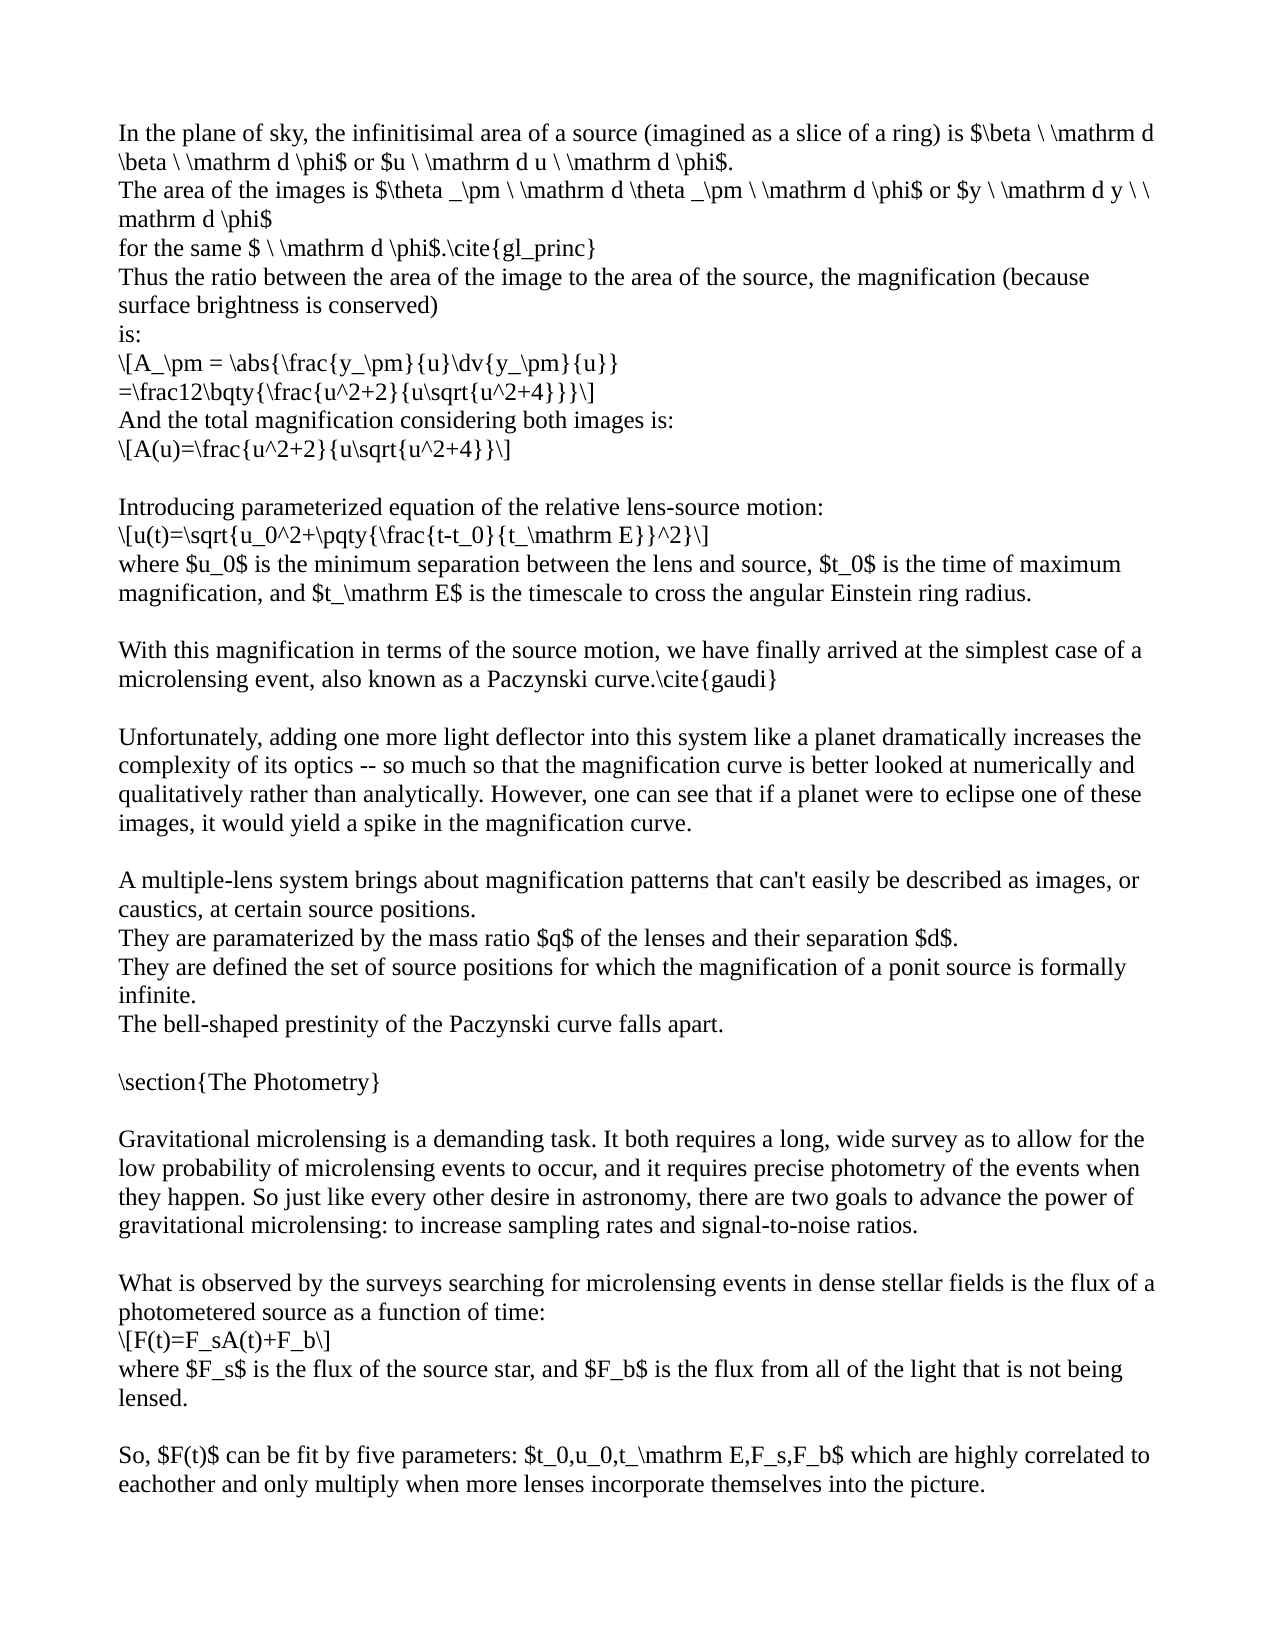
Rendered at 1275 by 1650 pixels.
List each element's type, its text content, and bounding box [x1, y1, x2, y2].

text They are defined the set of source positions for which the magnification of a ponit source is formally infinite. [118, 952, 1157, 1009]
text With this magnification in terms of the source motion, we have finally arrived at the simplest case of a microlensing event, also known as a Paczynski curve.\cite{gaudi} [118, 636, 1157, 693]
text In the plane of sky, the infinitisimal area of a source (imagined as a slice of a ring) is $\beta \ \mathrm d \beta \ \mathrm d \phi$ or $u \ \mathrm d u \ \mathrm d \phi$. [118, 118, 1157, 176]
text \[A_\pm = \abs{\frac{y_\pm}{u}\dv{y_\pm}{u}} [118, 348, 1157, 377]
text So, $F(t)$ can be fit by five parameters: $t_0,u_0,t_\mathrm E,F_s,F_b$ which are highly correlated to eachother and only multiply when more lenses incorporate themselves into the picture. [118, 1441, 1157, 1498]
text \[u(t)=\sqrt{u_0^2+\pqty{\frac{t-t_0}{t_\mathrm E}}^2}\] [118, 521, 1157, 549]
text \section{The Photometry} [118, 1067, 1157, 1096]
text \[F(t)=F_sA(t)+F_b\] [118, 1326, 1157, 1354]
text Unfortunately, adding one more light deflector into this system like a planet dramatically increases the complexity of its optics -- so much so that the magnification curve is better looked at numerically and qualitatively rather than analytically. However, one can see that if a planet were to eclipse one of these images, it would yield a spike in the magnification curve. [118, 722, 1157, 837]
text Introducing parameterized equation of the relative lens-source motion: [118, 492, 1157, 521]
text \[A(u)=\frac{u^2+2}{u\sqrt{u^2+4}}\] [118, 434, 1157, 463]
text The area of the images is $\theta _\pm \ \mathrm d \theta _\pm \ \mathrm d \phi$ or $y \ \mathrm d y \ \mathrm d \phi$ [118, 176, 1157, 233]
text where $F_s$ is the flux of the source star, and $F_b$ is the flux from all of the light that is not being lensed. [118, 1354, 1157, 1412]
text They are paramaterized by the mass ratio $q$ of the lenses and their separation $d$. [118, 923, 1157, 952]
text =\frac12\bqty{\frac{u^2+2}{u\sqrt{u^2+4}}}\] [118, 377, 1157, 406]
text for the same $ \ \mathrm d \phi$.\cite{gl_princ} [118, 233, 1157, 262]
text A multiple-lens system brings about magnification patterns that can't easily be described as images, or caustics, at certain source positions. [118, 866, 1157, 923]
text where $u_0$ is the minimum separation between the lens and source, $t_0$ is the time of maximum magnification, and $t_\mathrm E$ is the timescale to cross the angular Einstein ring radius. [118, 549, 1157, 607]
text is: [118, 319, 1157, 348]
text The bell-shaped prestinity of the Paczynski curve falls apart. [118, 1009, 1157, 1038]
text Thus the ratio between the area of the image to the area of the source, the magnification (because surface brightness is conserved) [118, 262, 1157, 319]
text And the total magnification considering both images is: [118, 406, 1157, 434]
text Gravitational microlensing is a demanding task. It both requires a long, wide survey as to allow for the low probability of microlensing events to occur, and it requires precise photometry of the events when they happen. So just like every other desire in astronomy, there are two goals to advance the power of gravitational microlensing: to increase sampling rates and signal-to-noise ratios. [118, 1124, 1157, 1239]
text What is observed by the surveys searching for microlensing events in dense stellar fields is the flux of a photometered source as a function of time: [118, 1268, 1157, 1326]
